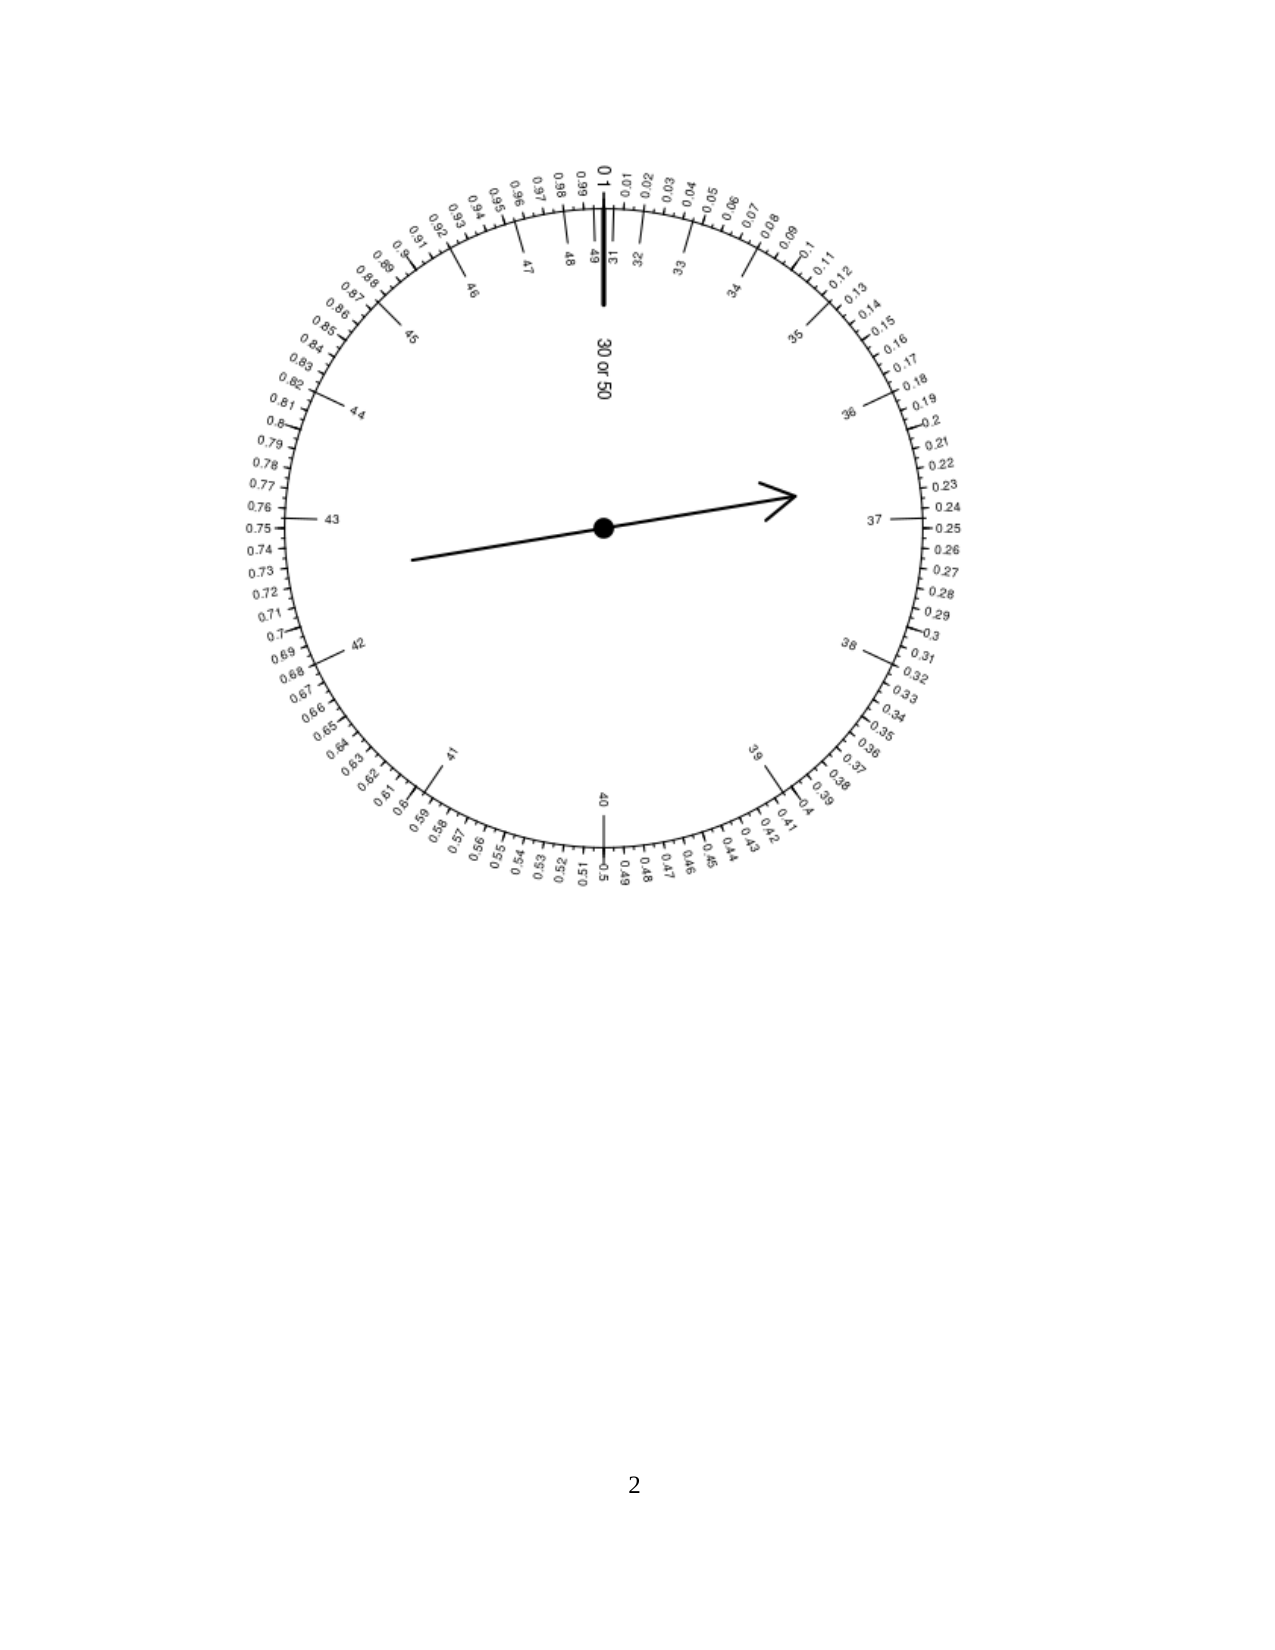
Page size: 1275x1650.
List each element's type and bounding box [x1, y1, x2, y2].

picture [225, 150, 983, 908]
